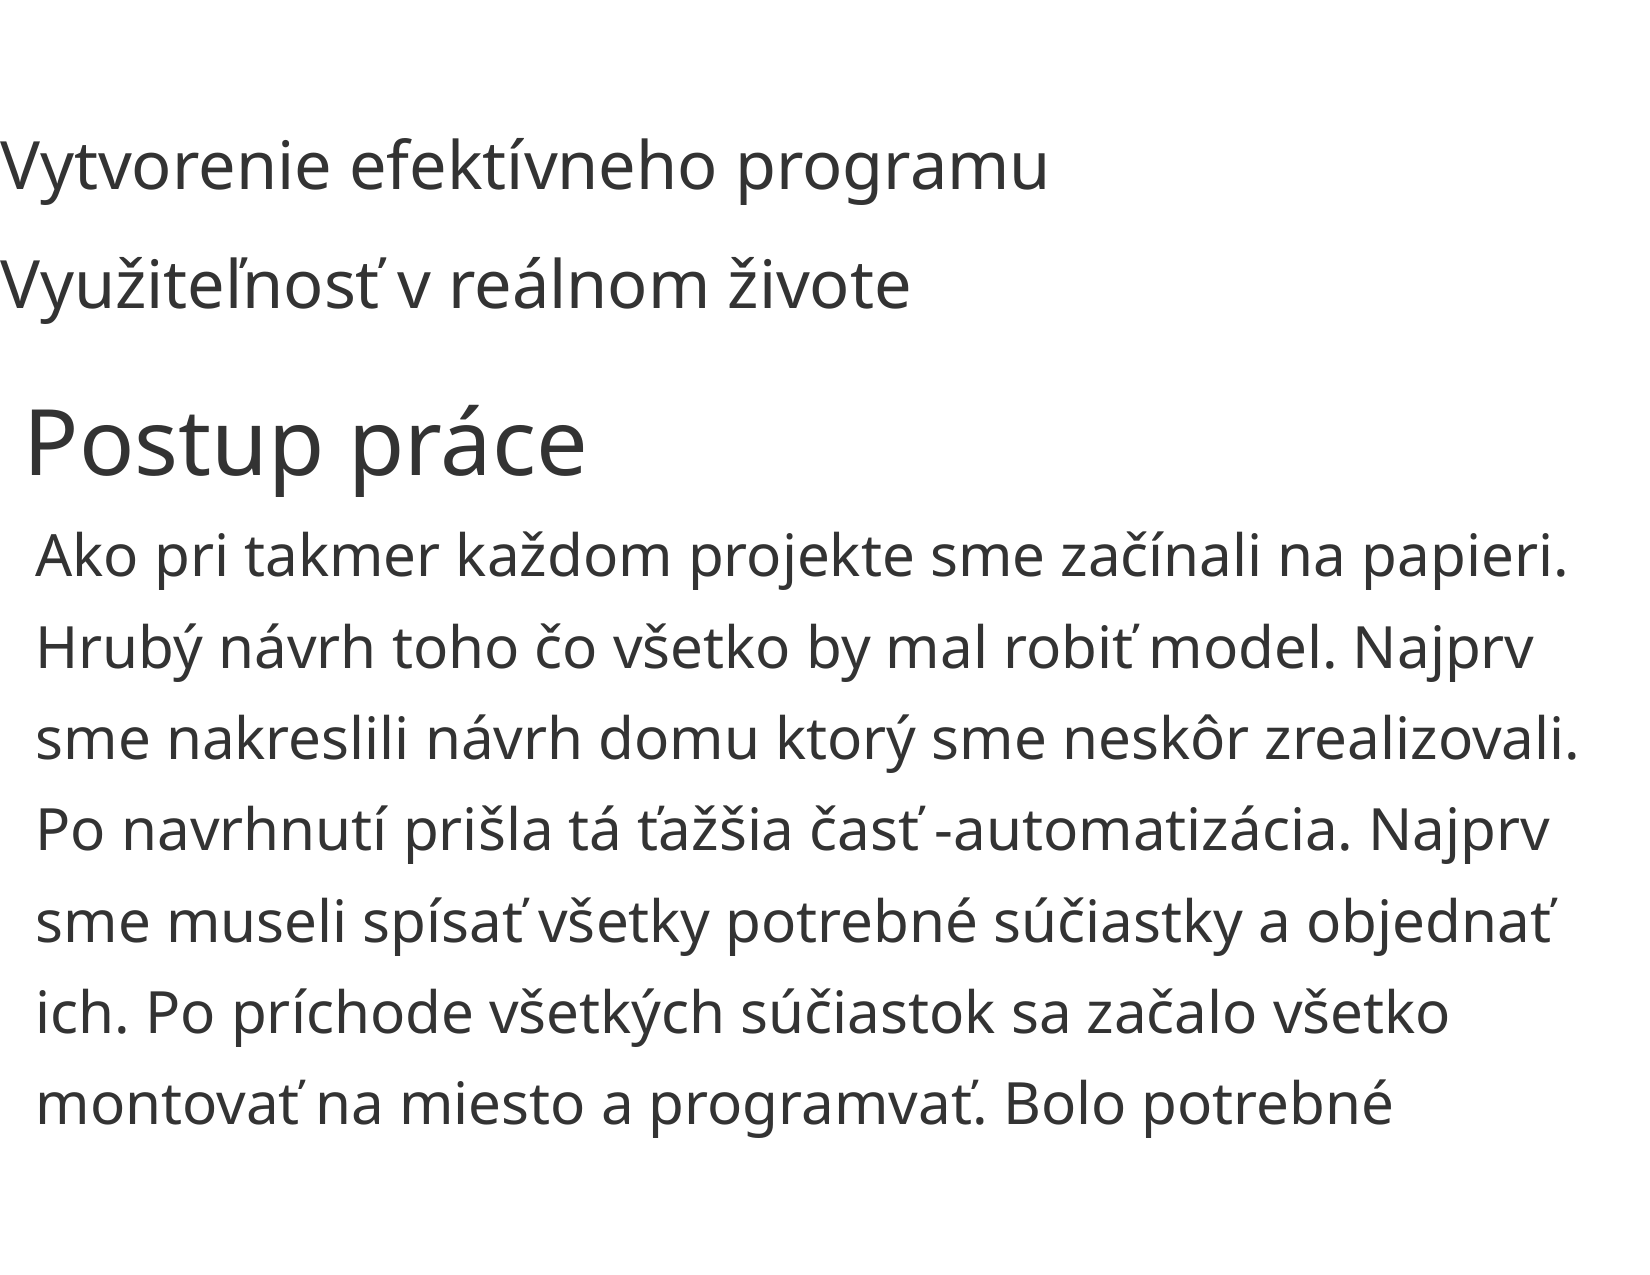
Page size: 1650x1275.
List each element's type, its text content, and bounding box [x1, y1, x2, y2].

text Vytvorenie efektívneho programu [0, 118, 1650, 209]
text Využiteľnosť v reálnom živote [0, 237, 1650, 328]
subtitle Postup práce [0, 377, 1650, 502]
text Ako pri takmer každom projekte sme začínali na papieri. Hrubý návrh toho čo všetko by mal robiť model. Najprv sme nakreslili návrh domu ktorý sme neskôr zrealizovali. Po navrhnutí prišla tá ťažšia časť -automatizácia. Najprv sme museli spísať všetky potrebné súčiastky a objednať ich. Po príchode všetkých súčiastok sa začalo všetko montovať na miesto a programvať. Bolo potrebné [35, 514, 1620, 1142]
